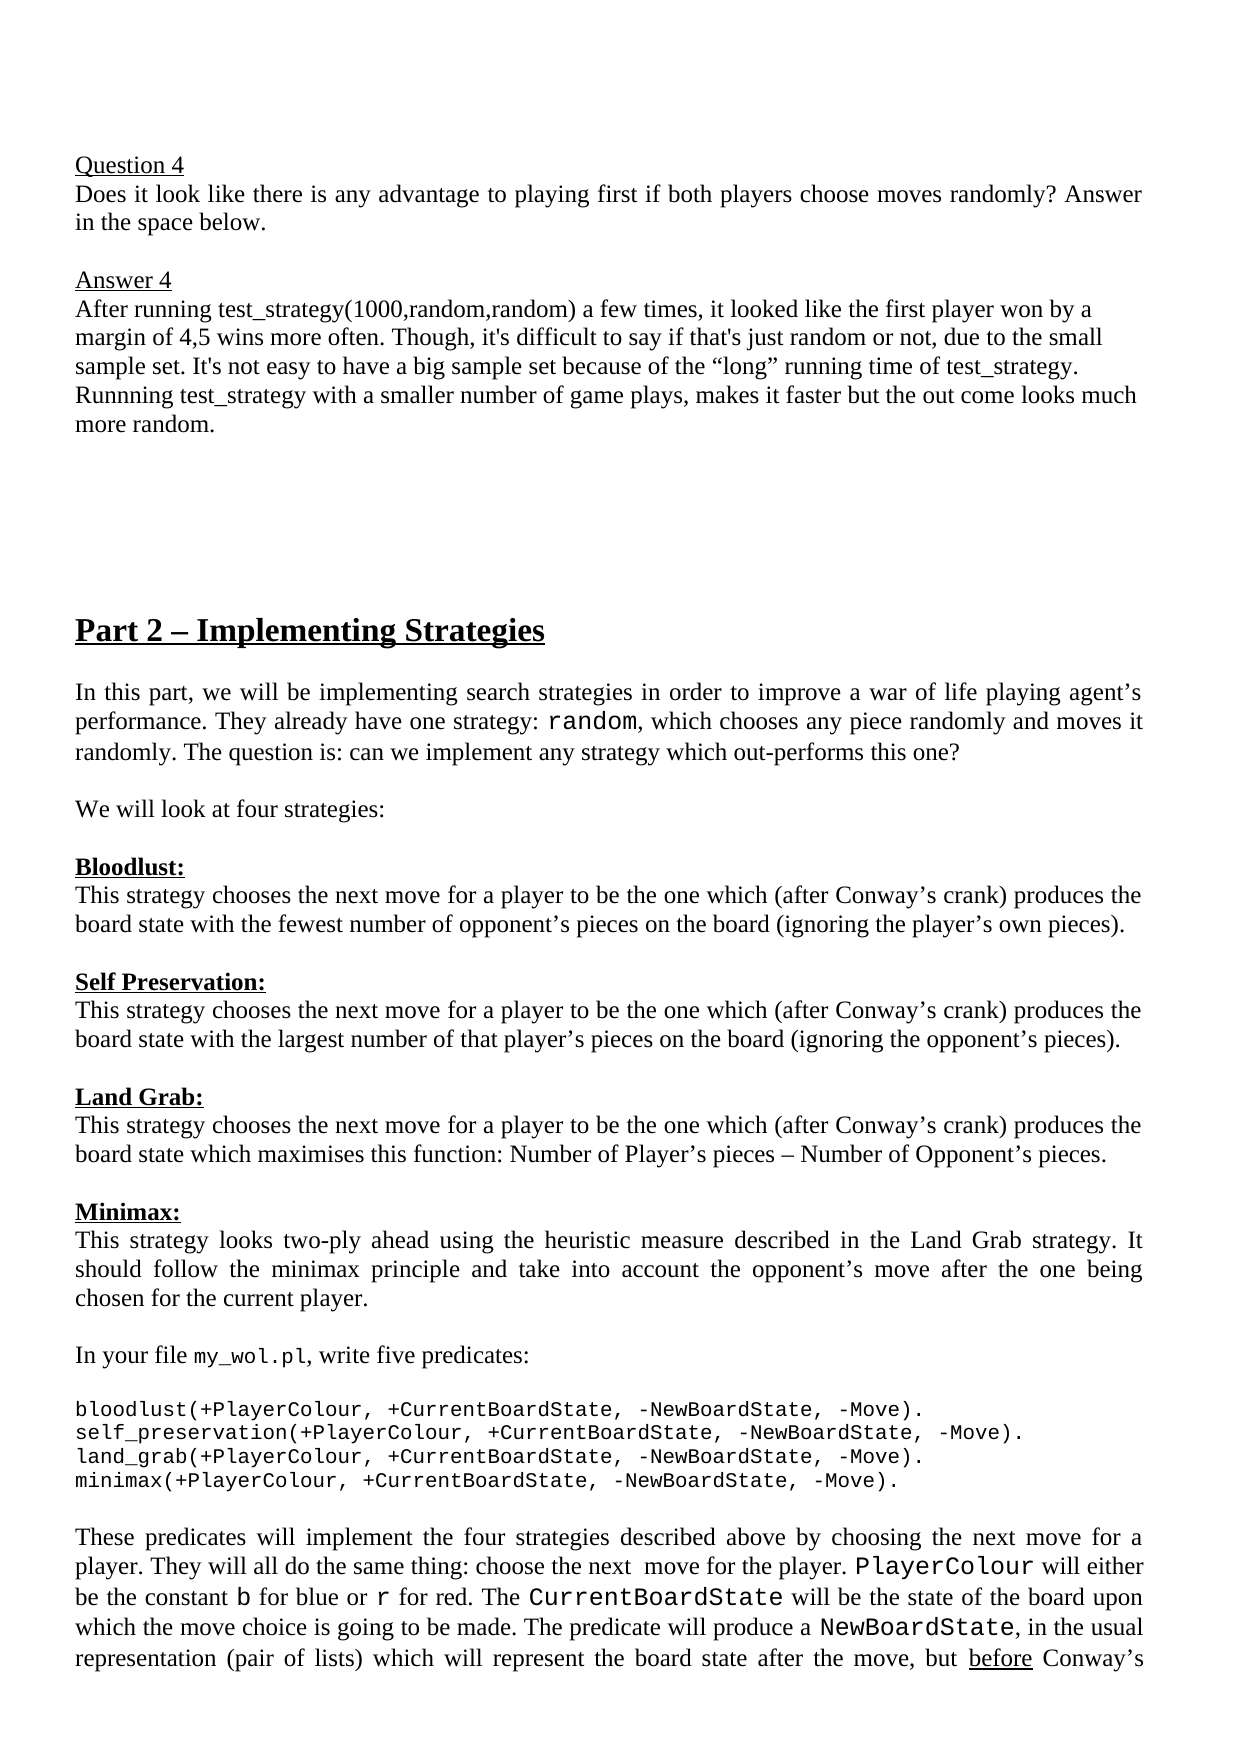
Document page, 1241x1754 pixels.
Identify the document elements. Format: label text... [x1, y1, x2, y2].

text This strategy chooses the next move for a player to be the one which (after Conway’s crank) produces the board state which maximises this function: Number of Player’s pieces – Number of Opponent’s pieces. [75, 1110, 1144, 1168]
text In your file my_wol.pl, write five predicates: [75, 1340, 1144, 1370]
text Does it look like there is any advantage to playing first if both players choose moves randomly? Answer in the space below. [75, 179, 1144, 236]
text bloodlust(+PlayerColour, +CurrentBoardState, -NewBoardState, -Move). [75, 1399, 1144, 1422]
text Answer 4 [75, 265, 1144, 294]
text Bloodlust: [75, 852, 1144, 880]
subtitle Question 4 [75, 150, 1144, 179]
text Minimax: [75, 1197, 1144, 1225]
text land_grab(+PlayerColour, +CurrentBoardState, -NewBoardState, -Move). [75, 1446, 1144, 1470]
text Self Preservation: [75, 967, 1144, 995]
text This strategy chooses the next move for a player to be the one which (after Conway’s crank) produces the board state with the fewest number of opponent’s pieces on the board (ignoring the player’s own pieces). [75, 880, 1144, 938]
text Land Grab: [75, 1082, 1144, 1110]
text This strategy chooses the next move for a player to be the one which (after Conway’s crank) produces the board state with the largest number of that player’s pieces on the board (ignoring the opponent’s pieces). [75, 995, 1144, 1053]
text This strategy looks two-ply ahead using the heuristic measure described in the Land Grab strategy. It should follow the minimax principle and take into account the opponent’s move after the one being chosen for the current player. [75, 1225, 1144, 1312]
text In this part, we will be implementing search strategies in order to improve a war of life playing agent’s performance. They already have one strategy: random, which chooses any piece randomly and moves it randomly. The question is: can we implement any strategy which out-performs this one? [75, 677, 1144, 765]
text These predicates will implement the four strategies described above by choosing the next move for a player. They will all do the same thing: choose the next move for the player. PlayerColour will either be the constant b for blue or r for red. The CurrentBoardState will be the state of the board upon which the move choice is going to be made. The predicate will produce a NewBoardState, in the usual representation (pair of lists) which will represent the board state after the move, but before Conway’s [75, 1522, 1144, 1672]
subtitle Part 2 – Implementing Strategies [75, 610, 1144, 648]
text minimax(+PlayerColour, +CurrentBoardState, -NewBoardState, -Move). [75, 1470, 1144, 1493]
text We will look at four strategies: [75, 794, 1144, 823]
text self_preservation(+PlayerColour, +CurrentBoardState, -NewBoardState, -Move). [75, 1422, 1144, 1446]
text After running test_strategy(1000,random,random) a few times, it looked like the first player won by a margin of 4,5 wins more often. Though, it's difficult to say if that's just random or not, due to the small sample set. It's not easy to have a big sample set because of the “long” running time of test_strategy. Runnning test_strategy with a smaller number of game plays, makes it faster but the out come looks much more random. [75, 294, 1144, 437]
